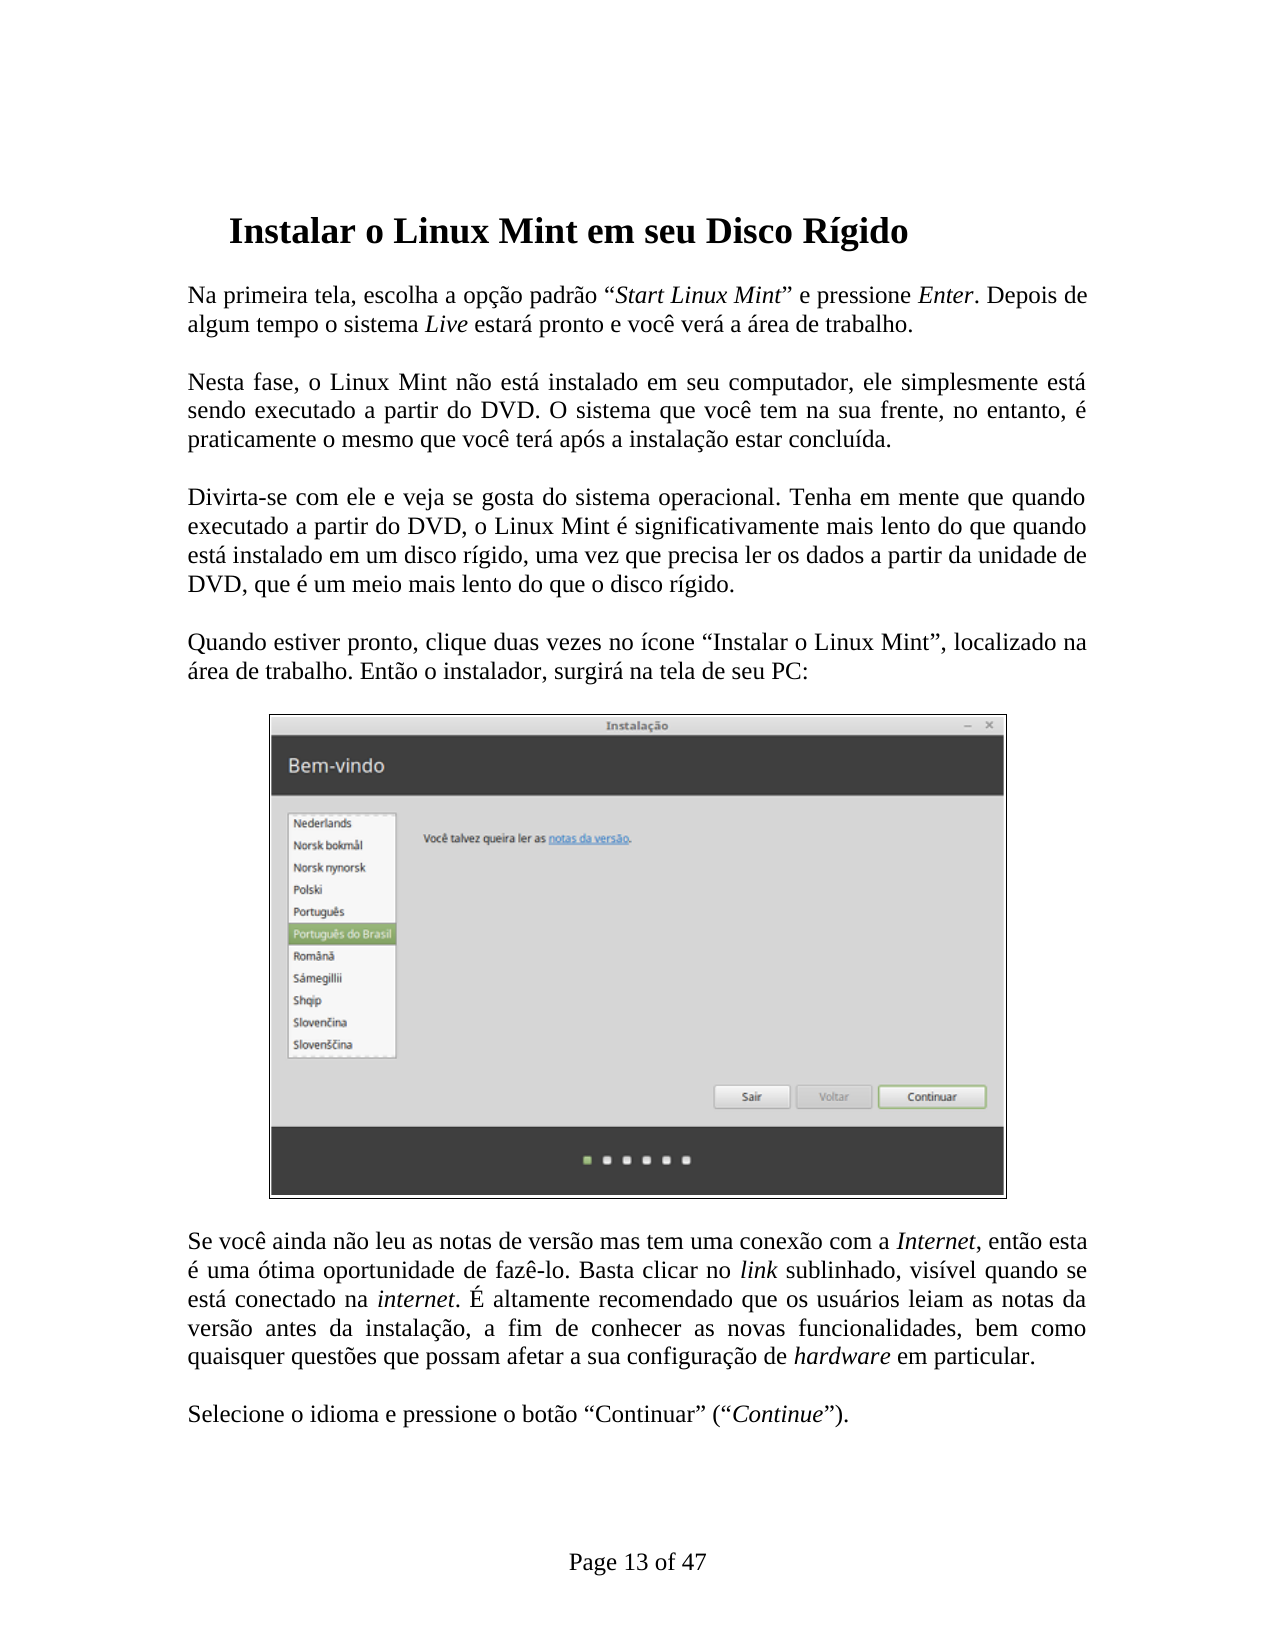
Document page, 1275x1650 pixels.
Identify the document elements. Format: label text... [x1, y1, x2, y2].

text Quando estiver pronto, clique duas vezes no ícone “Instalar o Linux Mint”, localizado na área de trabalho. Então o instalador, surgirá na tela de seu PC: [187, 627, 1087, 684]
text Se você ainda não leu as notas de versão mas tem uma conexão com a Internet, então esta é uma ótima oportunidade de fazê-lo. Basta clicar no link sublinhado, visível quando se está conectado na internet. É altamente recomendado que os usuários leiam as notas da versão antes da instalação, a fim de conhecer as novas funcionalidades, bem como quaisquer questões que possam afetar a sua configuração de hardware em particular. [187, 1226, 1087, 1370]
text Nesta fase, o Linux Mint não está instalado em seu computador, ele simplesmente está sendo executado a partir do DVD. O sistema que você tem na sua frente, no entanto, é praticamente o mesmo que você terá após a instalação estar concluída. [187, 367, 1087, 453]
picture [271, 717, 1004, 1195]
text Divirta-se com ele e veja se gosta do sistema operacional. Tenha em mente que quando executado a partir do DVD, o Linux Mint é significativamente mais lento do que quando está instalado em um disco rígido, uma vez que precisa ler os dados a partir da unidade de DVD, que é um meio mais lento do que o disco rígido. [187, 482, 1087, 597]
text Na primeira tela, escolha a opção padrão “Start Linux Mint” e pressione Enter. Depois de algum tempo o sistema Live estará pronto e você verá a área de trabalho. [187, 281, 1087, 338]
subtitle Instalar o Linux Mint em seu Disco Rígido [187, 208, 1087, 251]
text Selecione o idioma e pressione o botão “Continuar” (“Continue”). [187, 1399, 1087, 1428]
